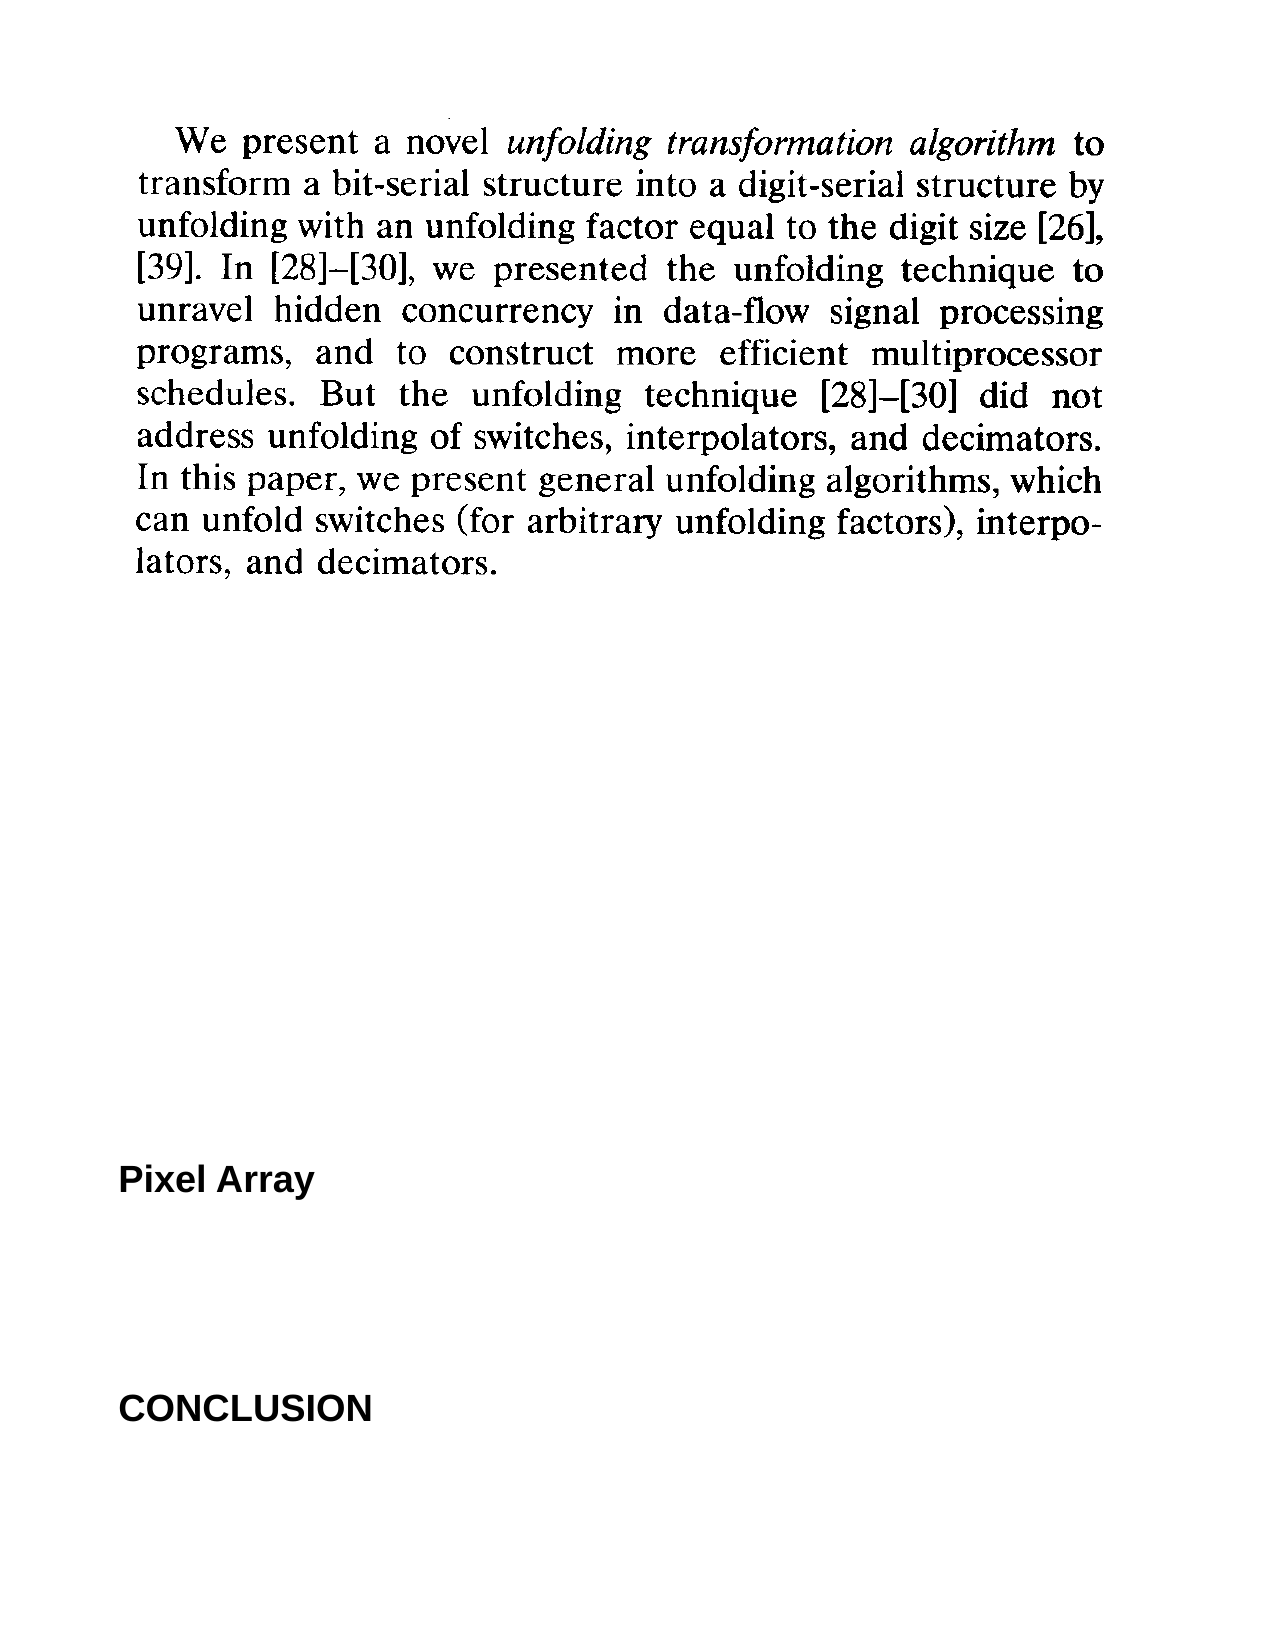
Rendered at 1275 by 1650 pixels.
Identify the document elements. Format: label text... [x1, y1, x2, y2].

subtitle CONCLUSION [118, 1385, 1157, 1429]
picture [118, 118, 1157, 587]
subtitle Pixel Array [118, 1157, 1157, 1201]
